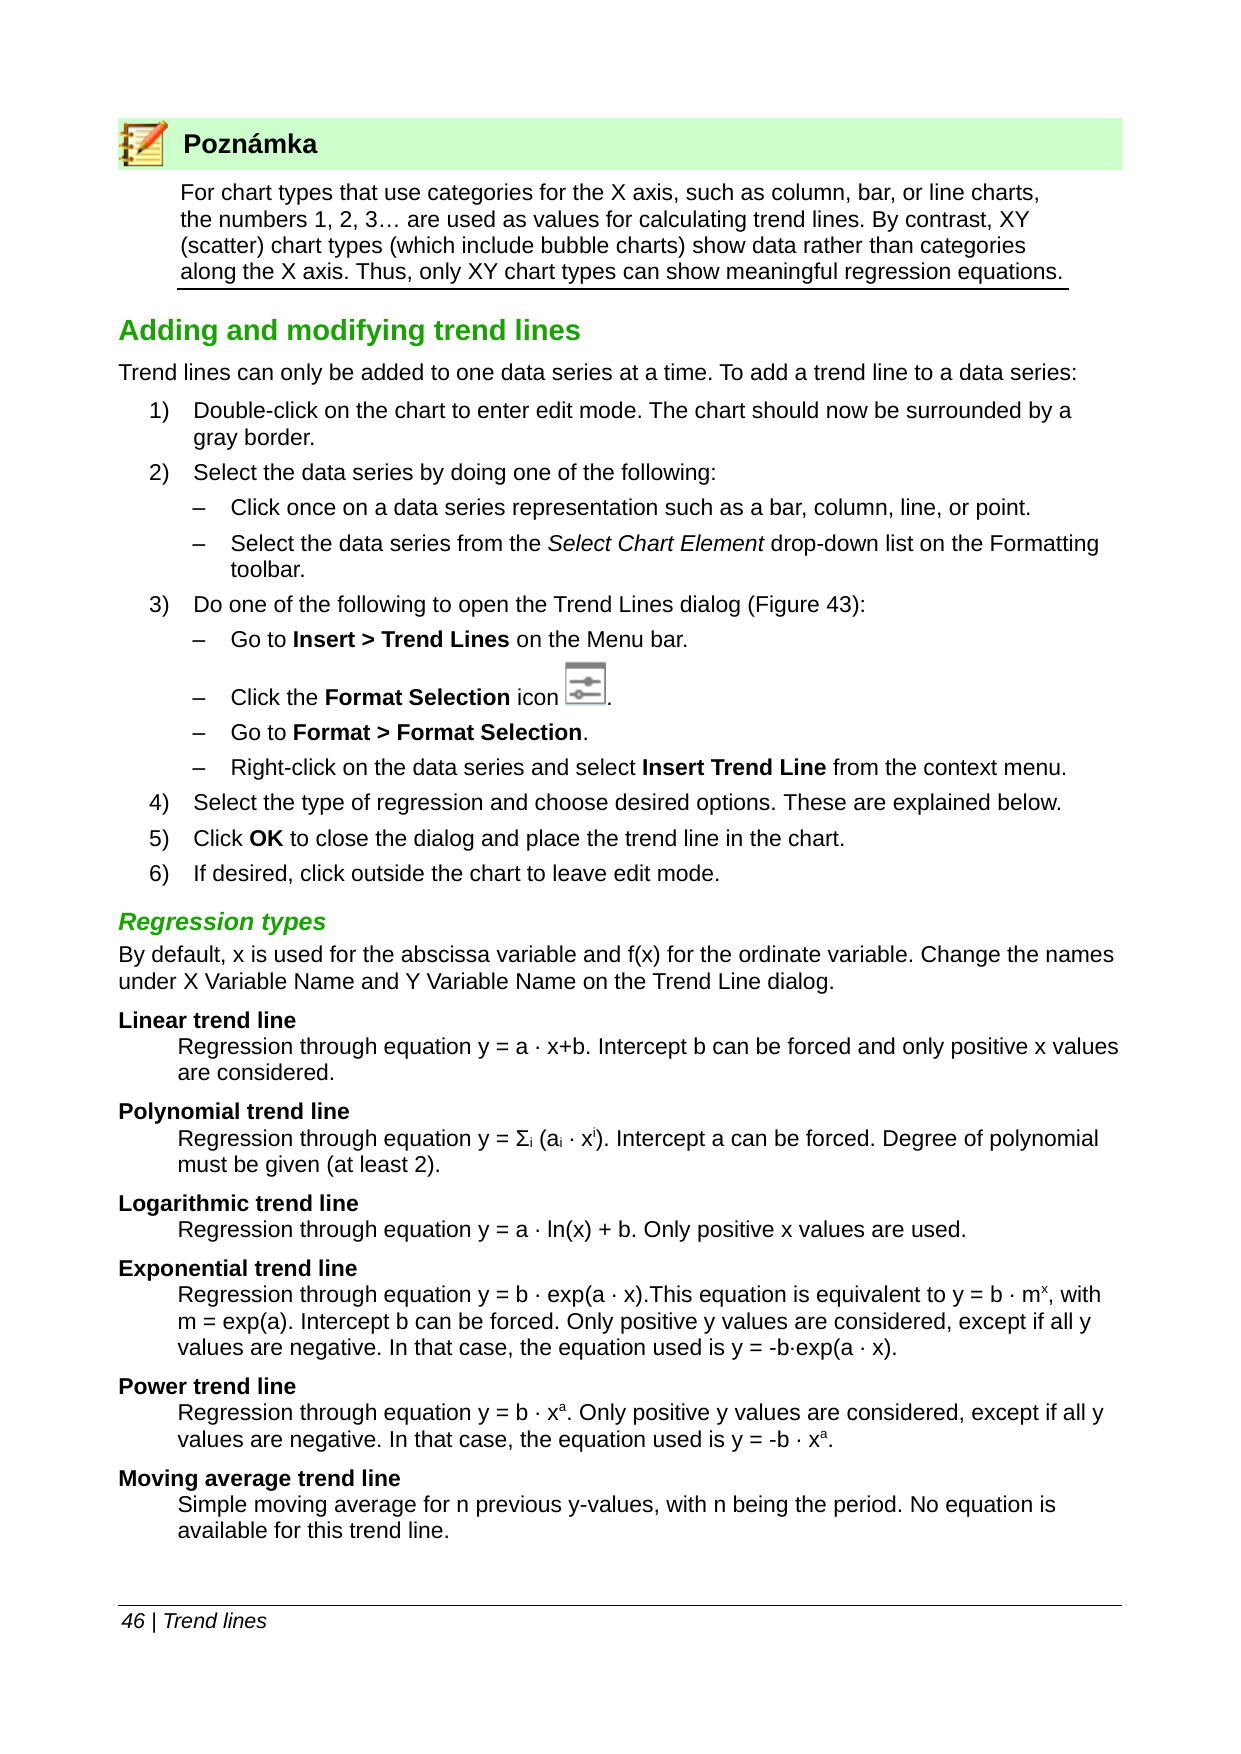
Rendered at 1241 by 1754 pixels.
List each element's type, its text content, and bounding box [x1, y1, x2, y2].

text Simple moving average for n previous y-values, with n being the period. No equation is available for this trend line. [177, 1491, 1122, 1543]
text Regression through equation y = b ∙ xa. Only positive y values are considered, except if all y values are negative. In that case, the equation used is y = -b ∙ xa. [177, 1399, 1122, 1452]
text Regression through equation y = a ∙ x+b. Intercept b can be forced and only positive x values are considered. [177, 1033, 1122, 1086]
subtitle Regression types [118, 907, 1122, 936]
list Select the type of regression and choose desired options. These are explained below. [169, 789, 1122, 816]
text Regression through equation y = Σi (ai ∙ xi). Intercept a can be forced. Degree of polynomial must be given (at least 2). [177, 1124, 1122, 1177]
text Power trend line [118, 1373, 1122, 1399]
text Exponential trend line [118, 1255, 1122, 1281]
text Moving average trend line [118, 1464, 1122, 1491]
list Right-click on the data series and select Insert Trend Line from the context menu. [192, 754, 1122, 781]
list Go to Format > Format Selection. [192, 719, 1122, 745]
text Regression through equation y = a ∙ ln(x) + b. Only positive x values are used. [177, 1216, 1122, 1242]
picture [565, 661, 606, 706]
list Do one of the following to open the Trend Lines dialog (Figure 43): [169, 591, 1122, 617]
text For chart types that use categories for the X axis, such as column, bar, or line charts, the numbers 1, 2, 3… are used as values for calculating trend lines. By contrast, XY (scatter) chart types (which include bubble charts) show data rather than categories along the X axis. Thus, only XY chart types can show meaningful regression equations. [177, 176, 1069, 288]
list Click OK to close the dialog and place the trend line in the chart. [169, 824, 1122, 851]
text By default, x is used for the abscissa variable and f(x) for the ordinate variable. Change the names under X Variable Name and Y Variable Name on the Trend Line dialog. [118, 941, 1122, 994]
list Go to Insert > Trend Lines on the Menu bar. [192, 626, 1122, 653]
list Select the data series from the Select Chart Element drop-down list on the Formatting toolbar. [192, 529, 1122, 582]
list Click once on a data series representation such as a bar, column, line, or point. [192, 494, 1122, 521]
text Polynomial trend line [118, 1098, 1122, 1124]
list Double-click on the chart to enter edit mode. The chart should now be surrounded by a gray border. [169, 397, 1122, 450]
list Click the Format Selection icon . [192, 661, 1122, 710]
text Trend lines can only be added to one data series at a time. To add a trend line to a data series: [118, 359, 1122, 385]
list If desired, click outside the chart to leave edit mode. [169, 860, 1122, 886]
picture [119, 119, 170, 170]
subtitle Poznámka [118, 118, 1122, 170]
subtitle Adding and modifying trend lines [118, 313, 1122, 347]
text Logarithmic trend line [118, 1190, 1122, 1216]
text Regression through equation y = b ∙ exp(a ∙ x).This equation is equivalent to y = b ∙ mx, with m = exp(a). Intercept b can be forced. Only positive y values are considered, except if all y values are negative. In that case, the equation used is y = -b∙exp(a ∙ x). [177, 1281, 1122, 1360]
list Select the data series by doing one of the following: [169, 459, 1122, 485]
text Linear trend line [118, 1007, 1122, 1033]
